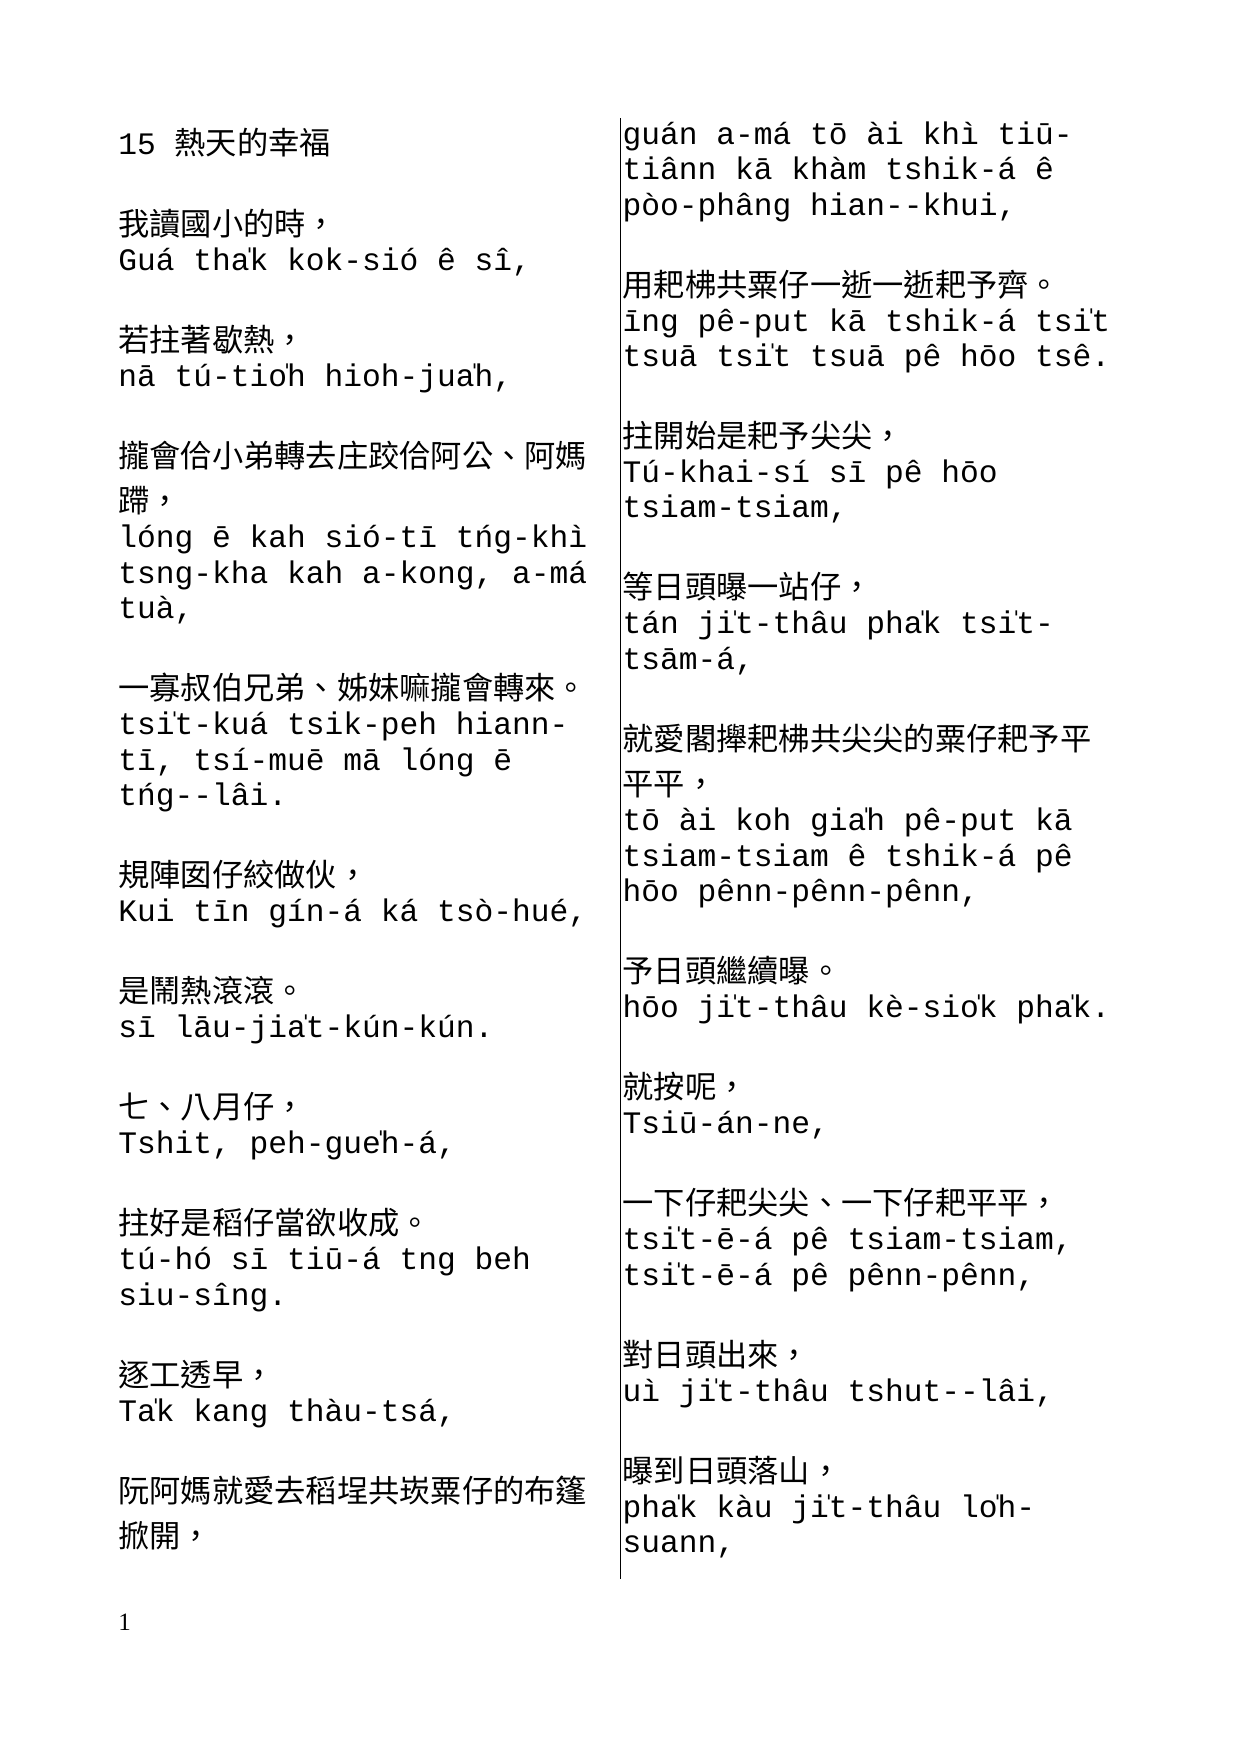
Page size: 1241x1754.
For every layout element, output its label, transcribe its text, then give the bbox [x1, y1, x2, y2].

text tú-hó sī tiū-á tng beh siu-sîng. [118, 1243, 618, 1314]
text 對日頭出來， [622, 1330, 1122, 1375]
text pha̍k kàu ji̍t-thâu lo̍h-suann, [622, 1491, 1122, 1562]
text 等日頭曝一站仔， [622, 563, 1122, 608]
text hōo ji̍t-thâu kè-sio̍k pha̍k. [622, 991, 1122, 1027]
text Kui tīn gín-á ká tsò-hué, [118, 895, 618, 931]
text 曝到日頭落山， [622, 1446, 1122, 1491]
text Tsiū-án-ne, [622, 1107, 1122, 1143]
text 15 熱天的幸福 [118, 118, 618, 164]
text 拄好是稻仔當欲收成。 [118, 1198, 618, 1243]
text 我讀國小的時， [118, 199, 618, 244]
text 就按呢， [622, 1062, 1122, 1107]
text 用耙柫共粟仔一逝一逝耙予齊。 [622, 260, 1122, 305]
text 一下仔耙尖尖、一下仔耙平平， [622, 1178, 1122, 1223]
text tsi̍t-kuá tsik-peh hiann-tī, tsí-muē mā lóng ē tńg--lâi. [118, 708, 618, 815]
text 就愛閣攑耙柫共尖尖的粟仔耙予平平平， [622, 714, 1122, 804]
text Guá tha̍k kok-sió ê sî, [118, 244, 618, 280]
text īng pê-put kā tshik-á tsi̍t tsuā tsi̍t tsuā pê hōo tsê. [622, 305, 1122, 376]
text sī lāu-jia̍t-kún-kún. [118, 1011, 618, 1047]
text tsi̍t-ē-á pê tsiam-tsiam, tsi̍t-ē-á pê pênn-pênn, [622, 1223, 1122, 1294]
text Tú-khai-sí sī pê hōo tsiam-tsiam, [622, 456, 1122, 527]
text nā tú-tio̍h hioh-jua̍h, [118, 360, 618, 396]
text 規陣囡仔絞做伙， [118, 850, 618, 895]
text 予日頭繼續曝。 [622, 946, 1122, 991]
text 若拄著歇熱， [118, 315, 618, 360]
text 逐工透早， [118, 1350, 618, 1395]
text 七、八月仔， [118, 1082, 618, 1127]
text tán ji̍t-thâu pha̍k tsi̍t-tsām-á, [622, 608, 1122, 679]
text Tshit, peh-gue̍h-á, [118, 1127, 618, 1163]
text 阮阿媽就愛去稻埕共崁粟仔的布篷掀開， [118, 1466, 618, 1556]
text tō ài koh gia̍h pê-put kā tsiam-tsiam ê tshik-á pê hōo pênn-pênn-pênn, [622, 804, 1122, 911]
text 攏會佮小弟轉去庄跤佮阿公、阿媽蹛， [118, 431, 618, 522]
text 是鬧熱滾滾。 [118, 966, 618, 1011]
text guán a-má tō ài khì tiū-tiânn kā khàm tshik-á ê pòo-phâng hian--khui, [622, 118, 1122, 224]
text uì ji̍t-thâu tshut--lâi, [622, 1375, 1122, 1410]
text 拄開始是耙予尖尖， [622, 411, 1122, 456]
text Ta̍k kang thàu-tsá, [118, 1395, 618, 1430]
text 一寡叔伯兄弟、姊妹嘛攏會轉來。 [118, 663, 618, 708]
text lóng ē kah sió-tī tńg-khì tsng-kha kah a-kong, a-má tuà, [118, 522, 618, 628]
